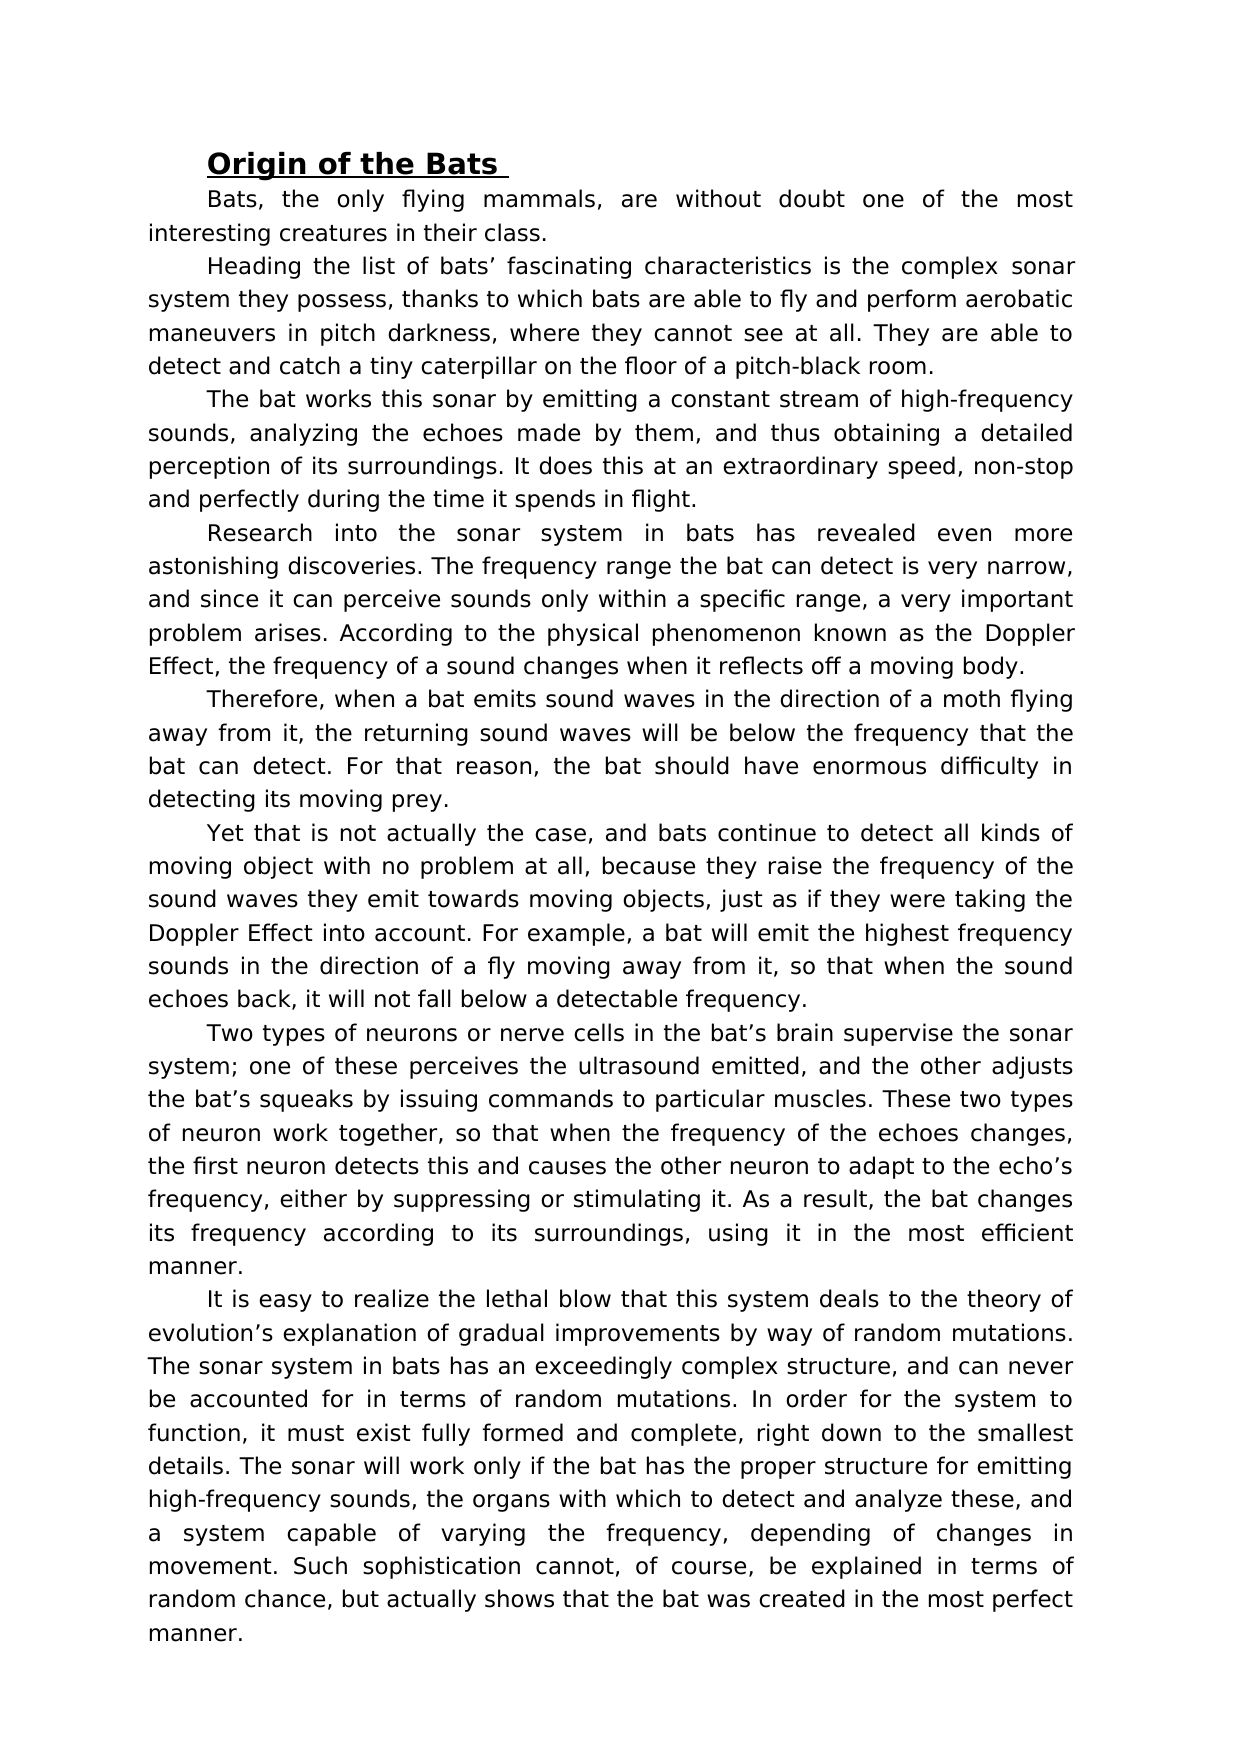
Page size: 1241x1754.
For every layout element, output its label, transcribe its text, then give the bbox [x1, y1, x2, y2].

text Therefore, when a bat emits sound waves in the direction of a moth flying away from it, the returning sound waves will be below the frequency that the bat can detect. For that reason, the bat should have enormous difficulty in detecting its moving prey. [148, 681, 1075, 814]
text Yet that is not actually the case, and bats continue to detect all kinds of moving object with no problem at all, because they raise the frequency of the sound waves they emit towards moving objects, just as if they were taking the Doppler Effect into account. For example, a bat will emit the highest frequency sounds in the direction of a fly moving away from it, so that when the sound echoes back, it will not fall below a detectable frequency. [148, 814, 1075, 1014]
text It is easy to realize the lethal blow that this system deals to the theory of evolution’s explanation of gradual improvements by way of random mutations. The sonar system in bats has an exceedingly complex structure, and can never be accounted for in terms of random mutations. In order for the system to function, it must exist fully formed and complete, right down to the smallest details. The sonar will work only if the bat has the proper structure for emitting high-frequency sounds, the organs with which to detect and analyze these, and a system capable of varying the frequency, depending of changes in movement. Such sophistication cannot, of course, be explained in terms of random chance, but actually shows that the bat was created in the most perfect manner. [148, 1281, 1075, 1648]
text Bats, the only flying mammals, are without doubt one of the most interesting creatures in their class. [148, 181, 1075, 248]
text Two types of neurons or nerve cells in the bat’s brain supervise the sonar system; one of these perceives the ultrasound emitted, and the other adjusts the bat’s squeaks by issuing commands to particular muscles. These two types of neuron work together, so that when the frequency of the echoes changes, the first neuron detects this and causes the other neuron to adapt to the echo’s frequency, either by suppressing or stimulating it. As a result, the bat changes its frequency according to its surroundings, using it in the most efficient manner. [148, 1014, 1075, 1281]
text Research into the sonar system in bats has revealed even more astonishing discoveries. The frequency range the bat can detect is very narrow, and since it can perceive sounds only within a specific range, a very important problem arises. According to the physical phenomenon known as the Doppler Effect, the frequency of a sound changes when it reflects off a moving body. [148, 514, 1075, 681]
text Origin of the Bats [148, 148, 1075, 181]
text Heading the list of bats’ fascinating characteristics is the complex sonar system they possess, thanks to which bats are able to fly and perform aerobatic maneuvers in pitch darkness, where they cannot see at all. They are able to detect and catch a tiny caterpillar on the floor of a pitch-black room. [148, 248, 1075, 381]
text The bat works this sonar by emitting a constant stream of high-frequency sounds, analyzing the echoes made by them, and thus obtaining a detailed perception of its surroundings. It does this at an extraordinary speed, non-stop and perfectly during the time it spends in flight. [148, 381, 1075, 514]
